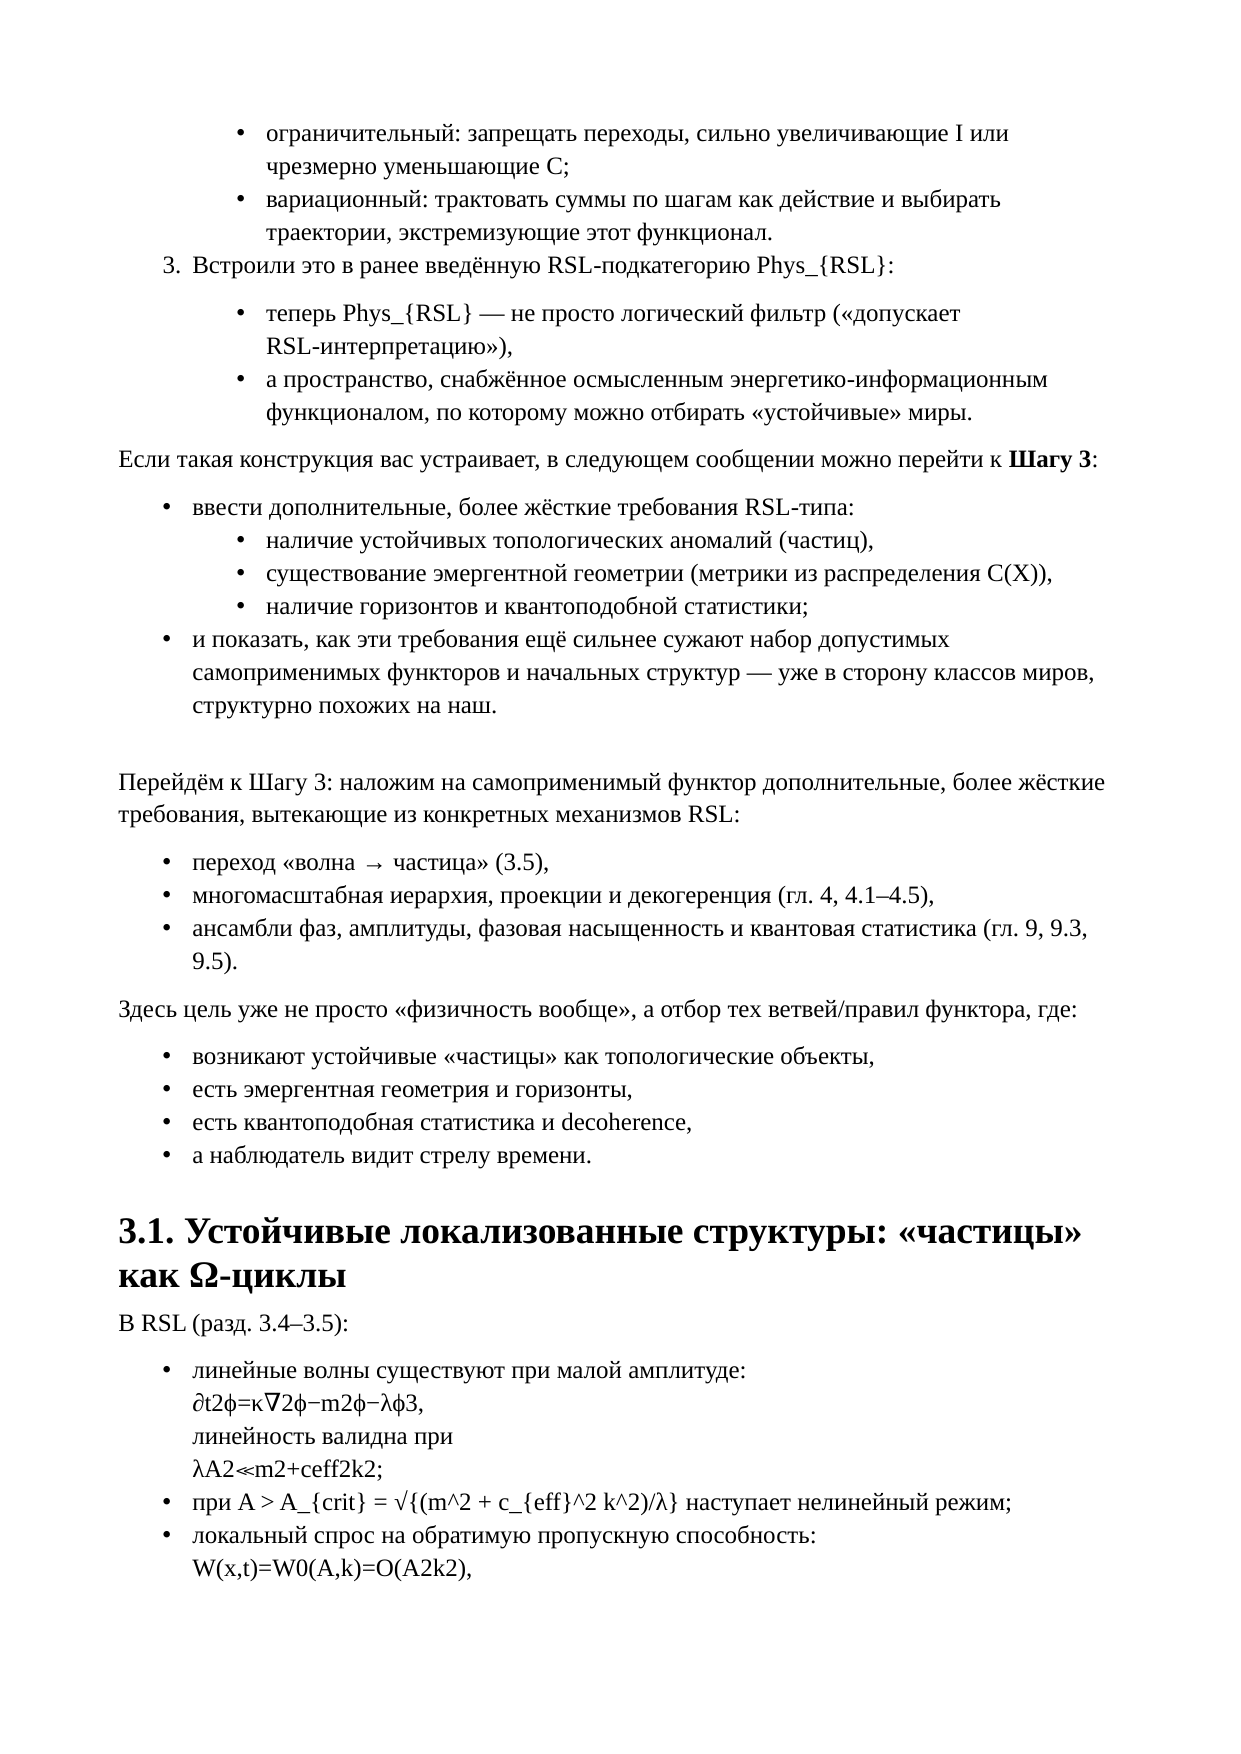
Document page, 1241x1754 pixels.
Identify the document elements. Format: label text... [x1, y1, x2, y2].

list многомасштабная иерархия, проекции и декогеренция (гл. 4, 4.1–4.5), [162, 880, 1122, 909]
list Встроили это в ранее введённую RSL‑подкатегорию Phys_{RSL}: [162, 250, 1122, 279]
list при A > A_{crit} = √{(m^2 + c_{eff}^2 k^2)/λ} наступает нелинейный режим; [162, 1487, 1122, 1516]
text В RSL (разд. 3.4–3.5): [118, 1308, 1122, 1336]
list наличие устойчивых топологических аномалий (частиц), [236, 525, 1122, 554]
text Перейдём к Шагу 3: наложим на самоприменимый функтор дополнительные, более жёсткие требования, вытекающие из конкретных механизмов RSL: [118, 767, 1122, 828]
list а наблюдатель видит стрелу времени. [162, 1141, 1122, 1169]
list есть эмергентная геометрия и горизонты, [162, 1074, 1122, 1103]
list линейные волны существуют при малой амплитуде: ∂t2ϕ=κ∇2ϕ−m2ϕ−λϕ3, линейность валидна при λA2≪m2+ceff2k2; [162, 1355, 1122, 1483]
list и показать, как эти требования ещё сильнее сужают набор допустимых самоприменимых функторов и начальных структур — уже в сторону классов миров, структурно похожих на наш. [162, 624, 1122, 719]
subtitle 3.1. Устойчивые локализованные структуры: «частицы» как Ω‑циклы [118, 1209, 1122, 1295]
list возникают устойчивые «частицы» как топологические объекты, [162, 1041, 1122, 1070]
list есть квантоподобная статистика и decoherence, [162, 1107, 1122, 1136]
list а пространство, снабжённое осмысленным энергетико‑информационным функционалом, по которому можно отбирать «устойчивые» миры. [236, 364, 1122, 426]
list локальный спрос на обратимую пропускную способность: W(x,t)=W0(A,k)=O(A2k2), [162, 1520, 1122, 1582]
text Если такая конструкция вас устраивает, в следующем сообщении можно перейти к Шагу 3: [118, 444, 1122, 473]
list существование эмергентной геометрии (метрики из распределения C(X)), [236, 558, 1122, 587]
list вариационный: трактовать суммы по шагам как действие и выбирать траектории, экстремизующие этот функционал. [236, 184, 1122, 246]
list переход «волна → частица» (3.5), [162, 847, 1122, 876]
list ввести дополнительные, более жёсткие требования RSL‑типа: [162, 492, 1122, 521]
list теперь Phys_{RSL} — не просто логический фильтр («допускает RSL‑интерпретацию»), [236, 298, 1122, 359]
text Здесь цель уже не просто «физичность вообще», а отбор тех ветвей/правил функтора, где: [118, 994, 1122, 1023]
list ансамбли фаз, амплитуды, фазовая насыщенность и квантовая статистика (гл. 9, 9.3, 9.5). [162, 913, 1122, 975]
list наличие горизонтов и квантоподобной статистики; [236, 591, 1122, 620]
list ограничительный: запрещать переходы, сильно увеличивающие I или чрезмерно уменьшающие C; [236, 118, 1122, 180]
